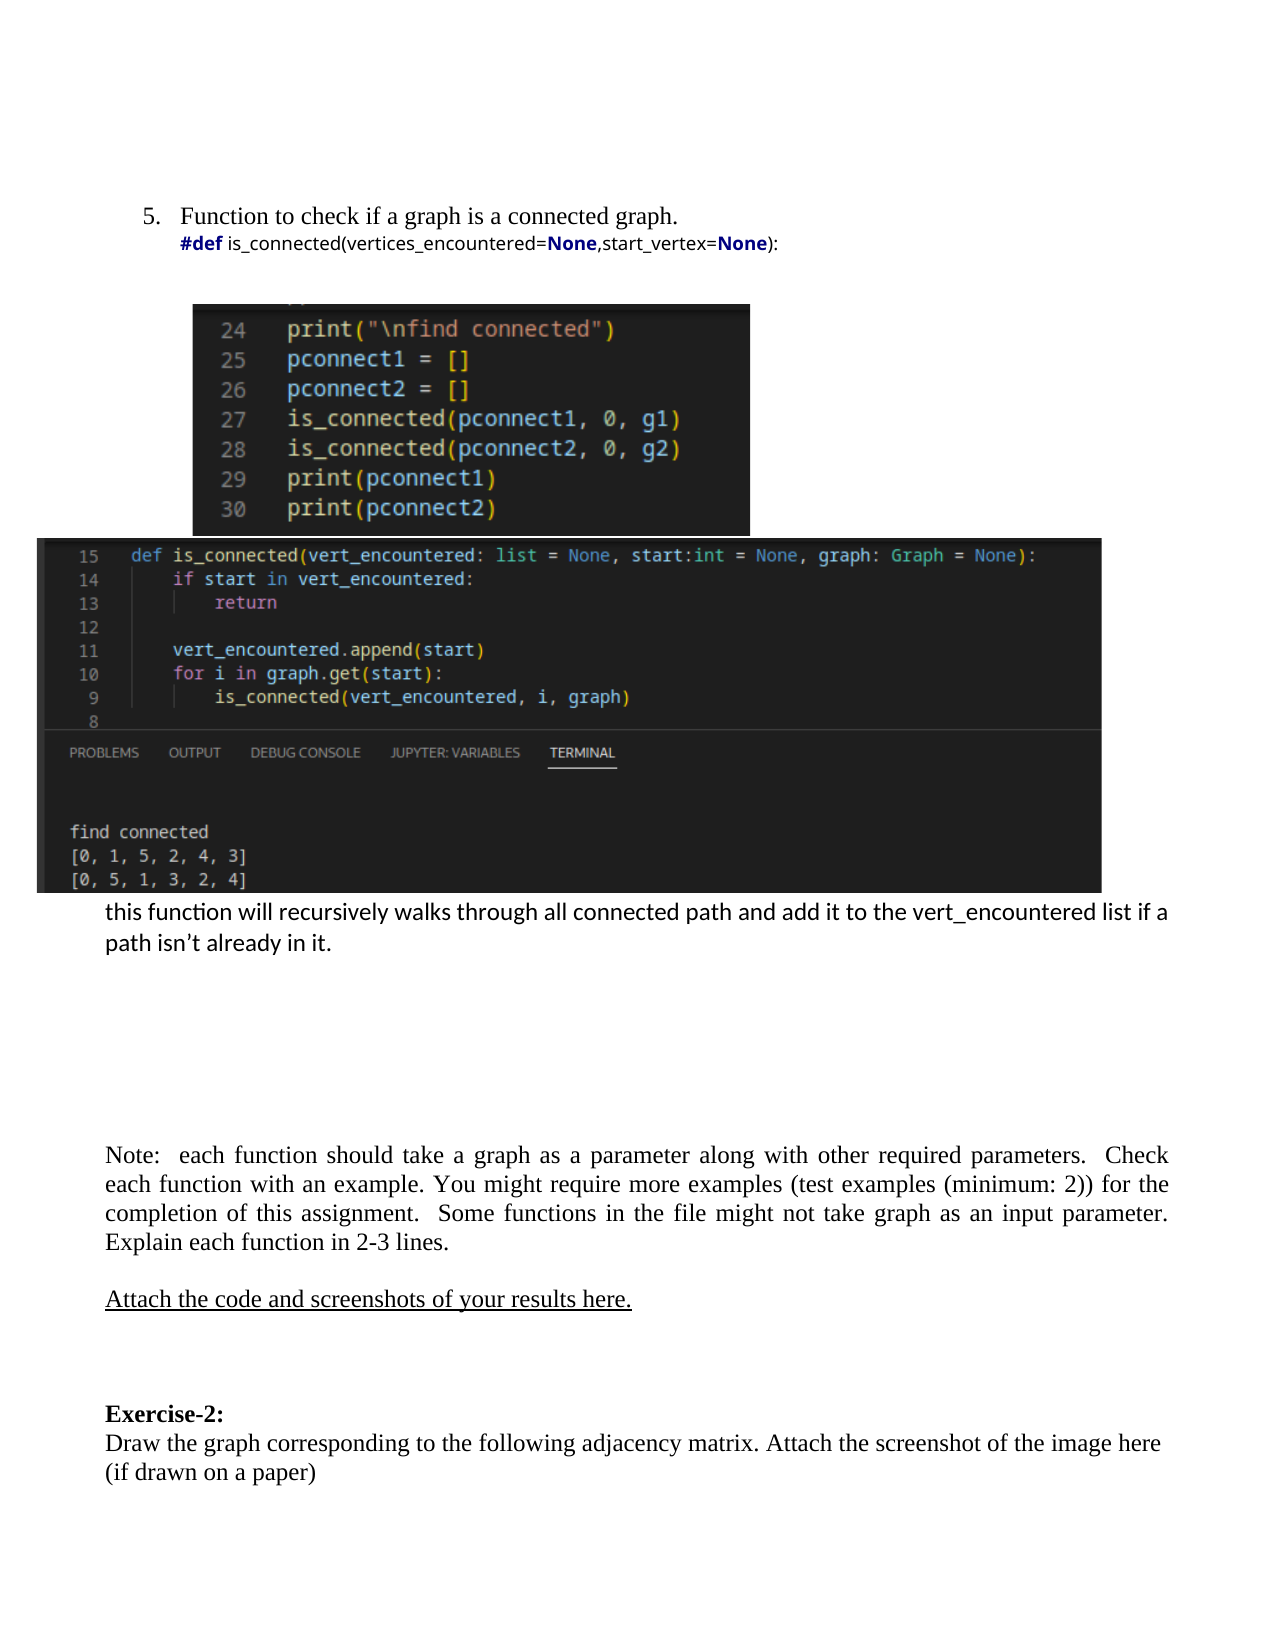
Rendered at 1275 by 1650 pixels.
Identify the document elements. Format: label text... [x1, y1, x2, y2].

list Function to check if a graph is a connected graph. [142, 201, 1170, 230]
picture [192, 304, 751, 536]
text Attach the code and screenshots of your results here. [105, 1284, 1170, 1313]
text #def is_connected(vertices_encountered=None,start_vertex=None): [180, 230, 1170, 256]
picture [36, 538, 1102, 893]
text this function will recursively walks through all connected path and add it to the vert_encountered list if a path isn’t already in it. [105, 896, 1170, 957]
text Draw the graph corresponding to the following adjacency matrix. Attach the screenshot of the image here (if drawn on a paper) [105, 1428, 1170, 1486]
text Exercise-2: [105, 1399, 1170, 1428]
text Note: each function should take a graph as a parameter along with other required parameters. Check each function with an example. You might require more examples (test examples (minimum: 2)) for the completion of this assignment. Some functions in the file might not take graph as an input parameter. Explain each function in 2-3 lines. [105, 1141, 1170, 1256]
